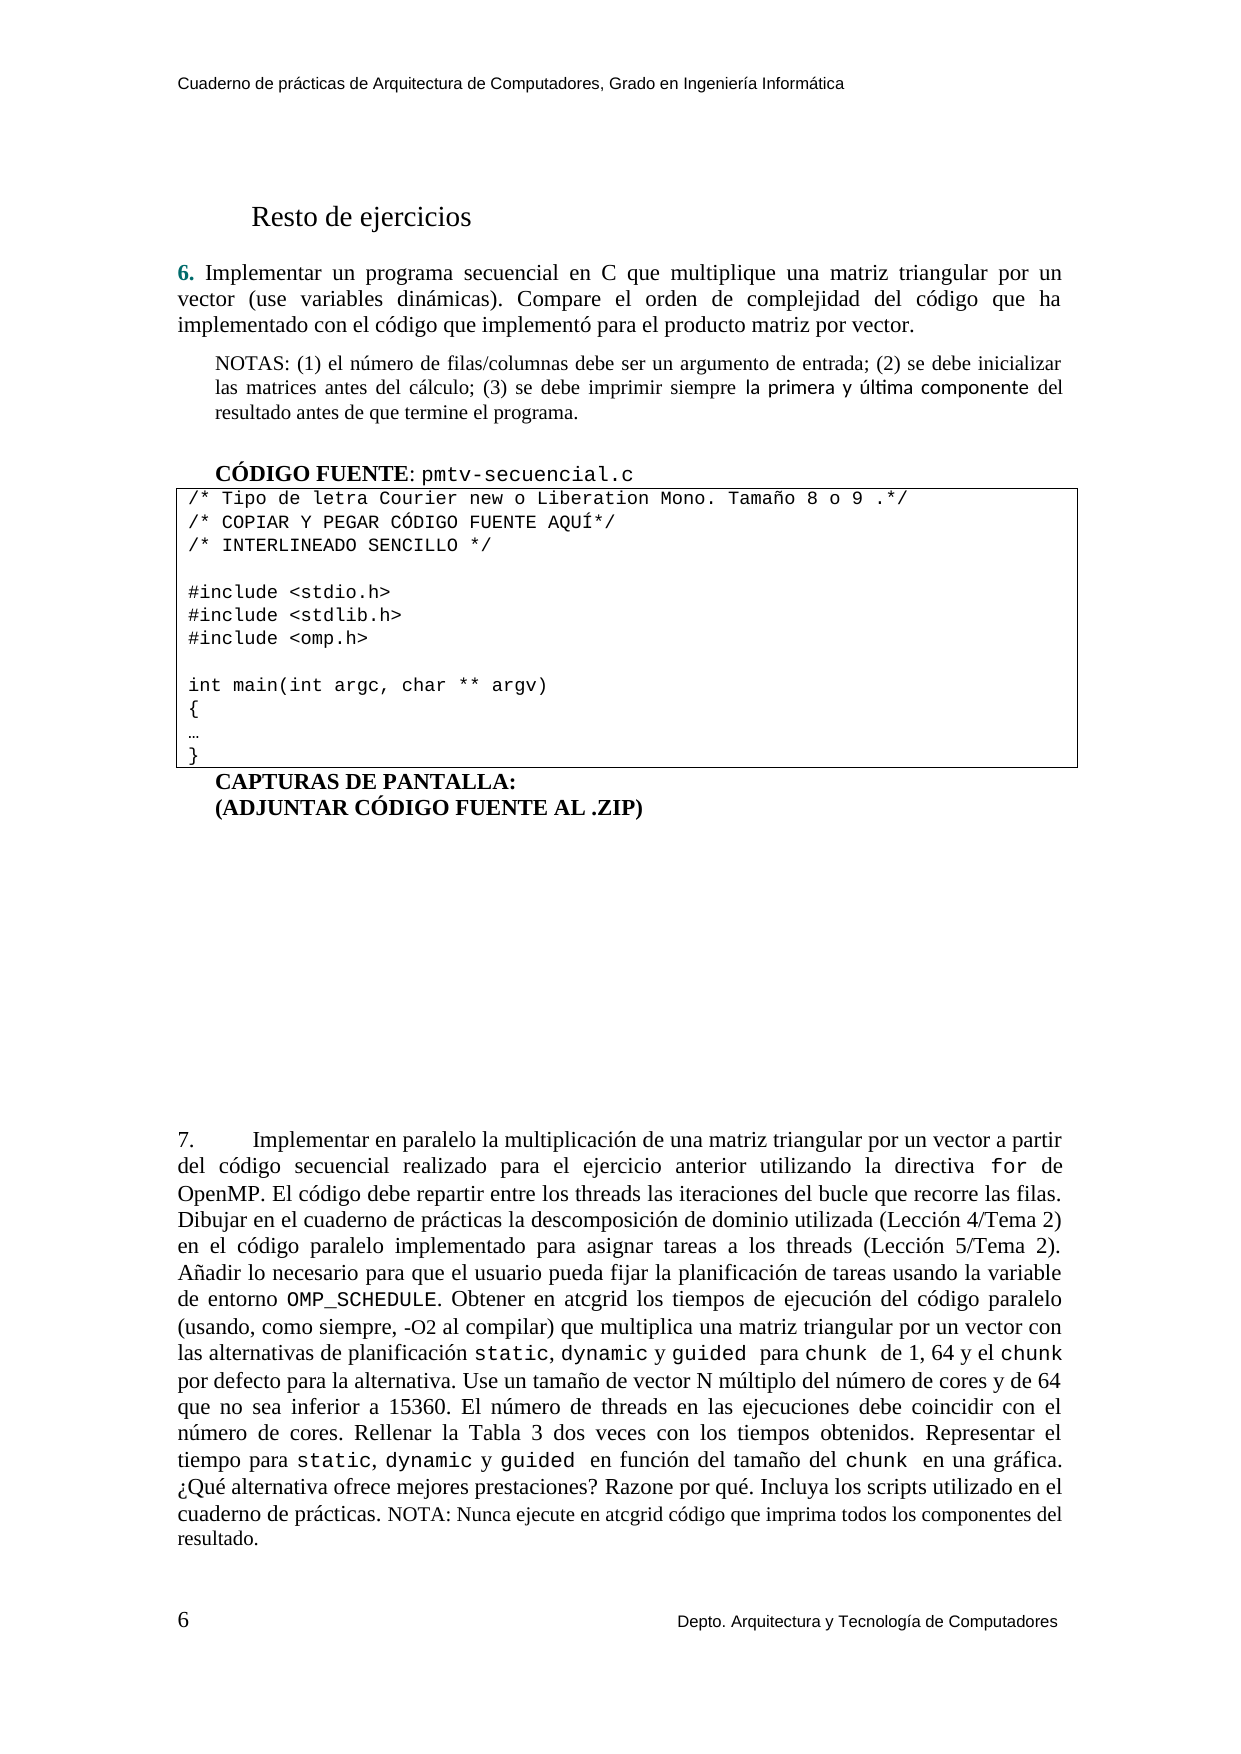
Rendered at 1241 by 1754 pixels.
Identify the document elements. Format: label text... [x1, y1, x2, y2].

text CAPTURAS DE PANTALLA: [215, 768, 1063, 794]
subtitle Resto de ejercicios [215, 199, 1063, 233]
text CÓDIGO FUENTE: pmtv-secuencial.c [215, 461, 1063, 488]
list Implementar en paralelo la multiplicación de una matriz triangular por un vector a partir del código secuencial realizado para el ejercicio anterior utilizando la directiva for de OpenMP. El código debe repartir entre los threads las iteraciones del bucle que recorre las filas. Dibujar en el cuaderno de prácticas la descomposición de dominio utilizada (Lección 4/Tema 2) en el código paralelo implementado para asignar tareas a los threads (Lección 5/Tema 2). Añadir lo necesario para que el usuario pueda fijar la planificación de tareas usando la variable de entorno OMP_SCHEDULE. Obtener en atcgrid los tiempos de ejecución del código paralelo (usando, como siempre, -O2 al compilar) que multiplica una matriz triangular por un vector con las alternativas de planificación static, dynamic y guided para chunk de 1, 64 y el chunk por defecto para la alternativa. Use un tamaño de vector N múltiplo del número de cores y de 64 que no sea inferior a 15360. El número de threads en las ejecuciones debe coincidir con el número de cores. Rellenar la Tabla 3 dos veces con los tiempos obtenidos. Representar el tiempo para static, dynamic y guided en función del tamaño del chunk en una gráfica. ¿Qué alternativa ofrece mejores prestaciones? Razone por qué. Incluya los scripts utilizado en el cuaderno de prácticas. NOTA: Nunca ejecute en atcgrid código que imprima todos los componentes del resultado. [177, 1126, 1063, 1550]
text (ADJUNTAR CÓDIGO FUENTE AL .ZIP) [215, 794, 1063, 821]
table_header /* Tipo de letra Courier new o Liberation Mono. Tamaño 8 o 9 .*/ /* COPIAR Y PEGAR CÓDIGO FUENTE AQUÍ*/ /* INTERLINEADO SENCILLO */ #include <stdio.h> #include <stdlib.h> #include <omp.h> int main(int argc, char ** argv) { … } [177, 489, 1077, 767]
list 6. Implementar un programa secuencial en C que multiplique una matriz triangular por un vector (use variables dinámicas). Compare el orden de complejidad del código que ha implementado con el código que implementó para el producto matriz por vector. [177, 259, 1063, 338]
list NOTAS: (1) el número de filas/columnas debe ser un argumento de entrada; (2) se debe inicializar las matrices antes del cálculo; (3) se debe imprimir siempre la primera y última componente del resultado antes de que termine el programa. [215, 350, 1063, 424]
